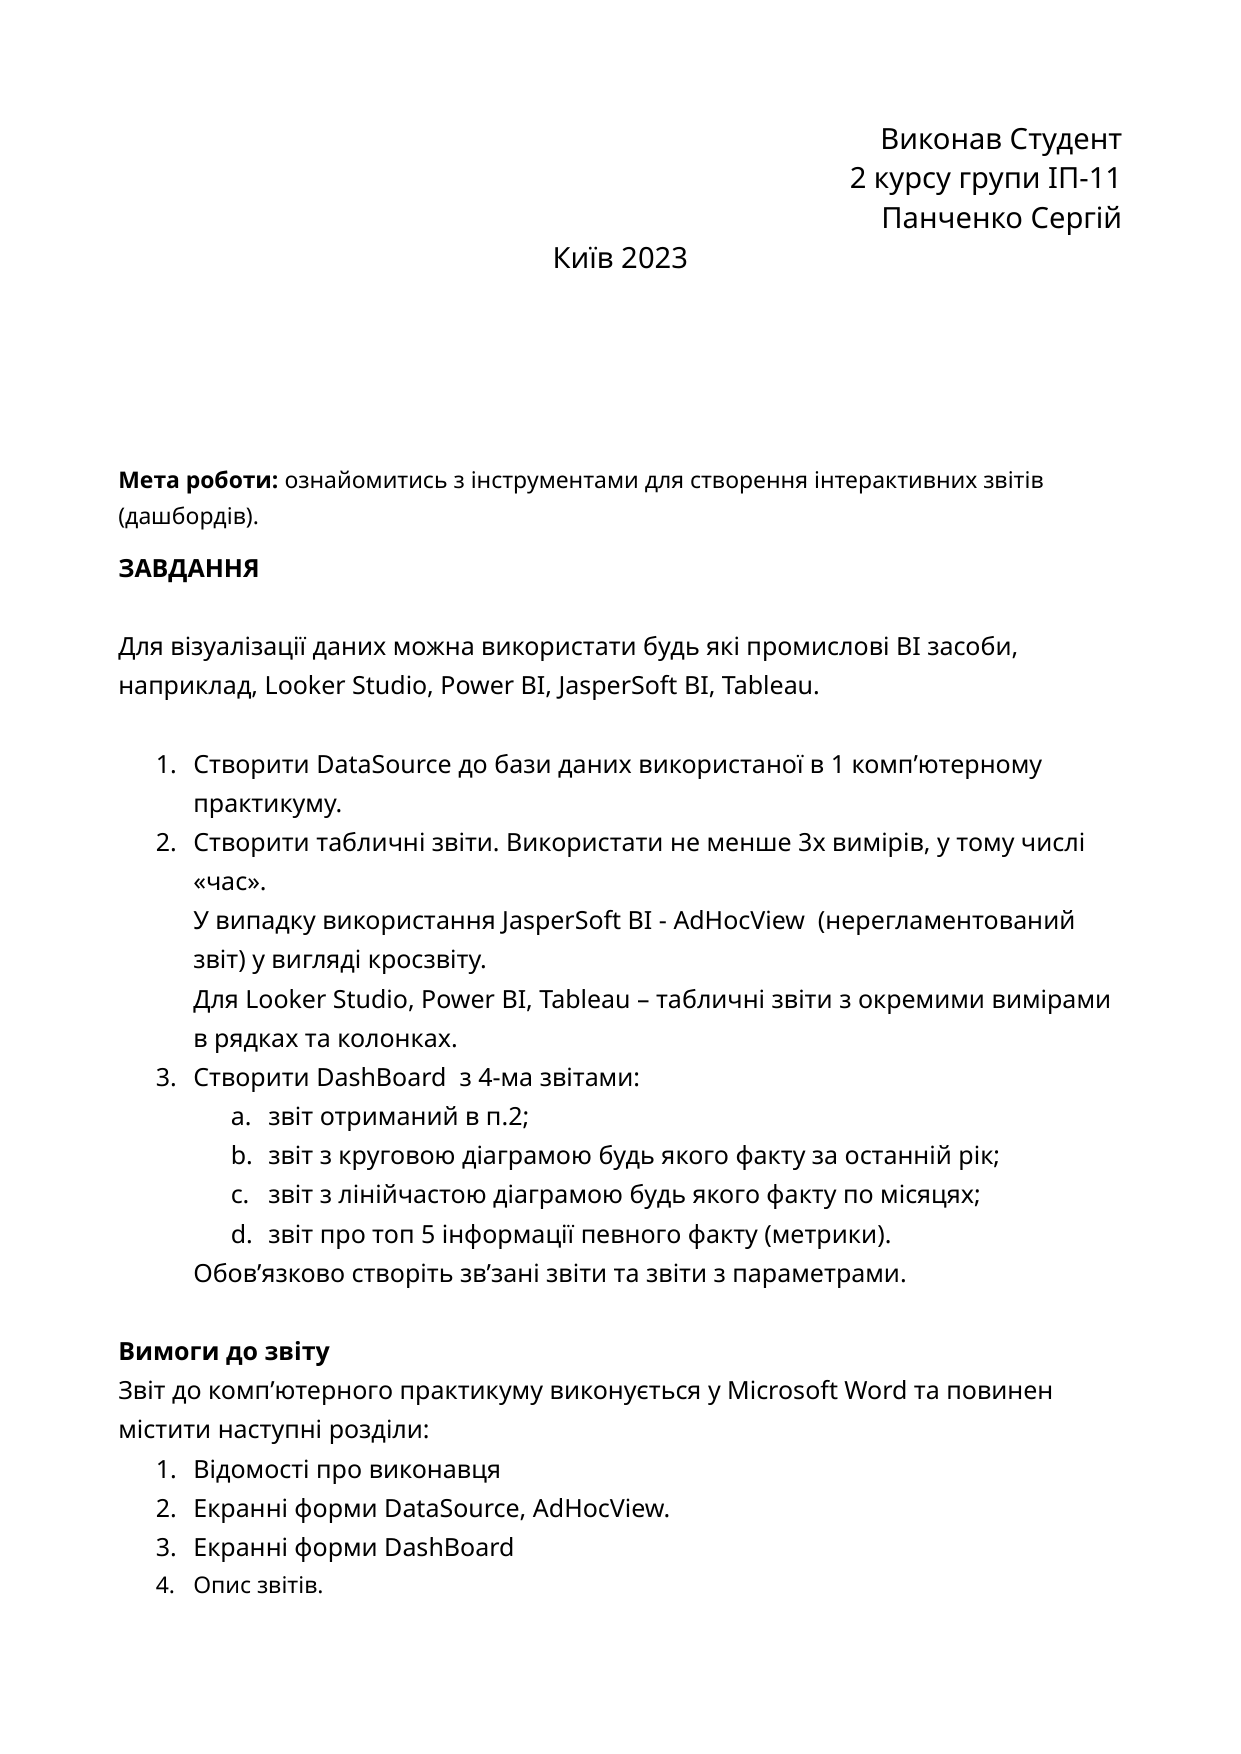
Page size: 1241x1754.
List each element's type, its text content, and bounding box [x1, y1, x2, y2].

text Мета роботи: ознайомитись з інструментами для створення інтерактивних звітів (дашбордів). [118, 464, 1122, 531]
text Панченко Сергій [118, 197, 1122, 237]
text 2 курсу групи ІП-11 [118, 158, 1122, 197]
list Екранні форми DataSource, AdHocView. [156, 1491, 1122, 1524]
text Вимоги до звіту [118, 1334, 1122, 1368]
list Створити DashBoard з 4-ма звітами: [156, 1060, 1122, 1094]
list Відомості про виконавця [156, 1451, 1122, 1485]
text Для візуалізації даних можна використати будь які промислові BI засоби, наприклад, Looker Studio, Power BI, JasperSoft BI, Tableau. [118, 629, 1122, 702]
list звіт з круговою діаграмою будь якого факту за останній рік; [231, 1138, 1122, 1172]
list Створити DataSource до бази даних використаної в 1 комп’ютерному практикуму. [156, 746, 1122, 819]
list Опис звітів. [156, 1569, 1122, 1600]
list Екранні форми DashBoard [156, 1530, 1122, 1564]
list Створити табличні звіти. Використати не менше 3х вимірів, у тому числі «час». У випадку використання JasperSoft BI - AdHocView (нерегламентований звіт) у вигляді кросзвіту. Для Looker Studio, Power BI, Tableau – табличні звіти з окремими вимірами в рядках та колонках. [156, 825, 1122, 1054]
text Виконав Студент [118, 118, 1122, 158]
text Звіт до комп’ютерного практикуму виконується у Microsoft Word та повинен містити наступні розділи: [118, 1373, 1122, 1446]
list звіт про топ 5 інформації певного факту (метрики). [231, 1216, 1122, 1250]
text ЗАВДАННЯ [118, 551, 1122, 584]
list звіт отриманий в п.2; [231, 1099, 1122, 1133]
text Обов’язково створіть зв’зані звіти та звіти з параметрами. [193, 1256, 1122, 1289]
list звіт з лінійчастою діаграмою будь якого факту по місяцях; [231, 1177, 1122, 1211]
text Київ 2023 [118, 237, 1122, 311]
